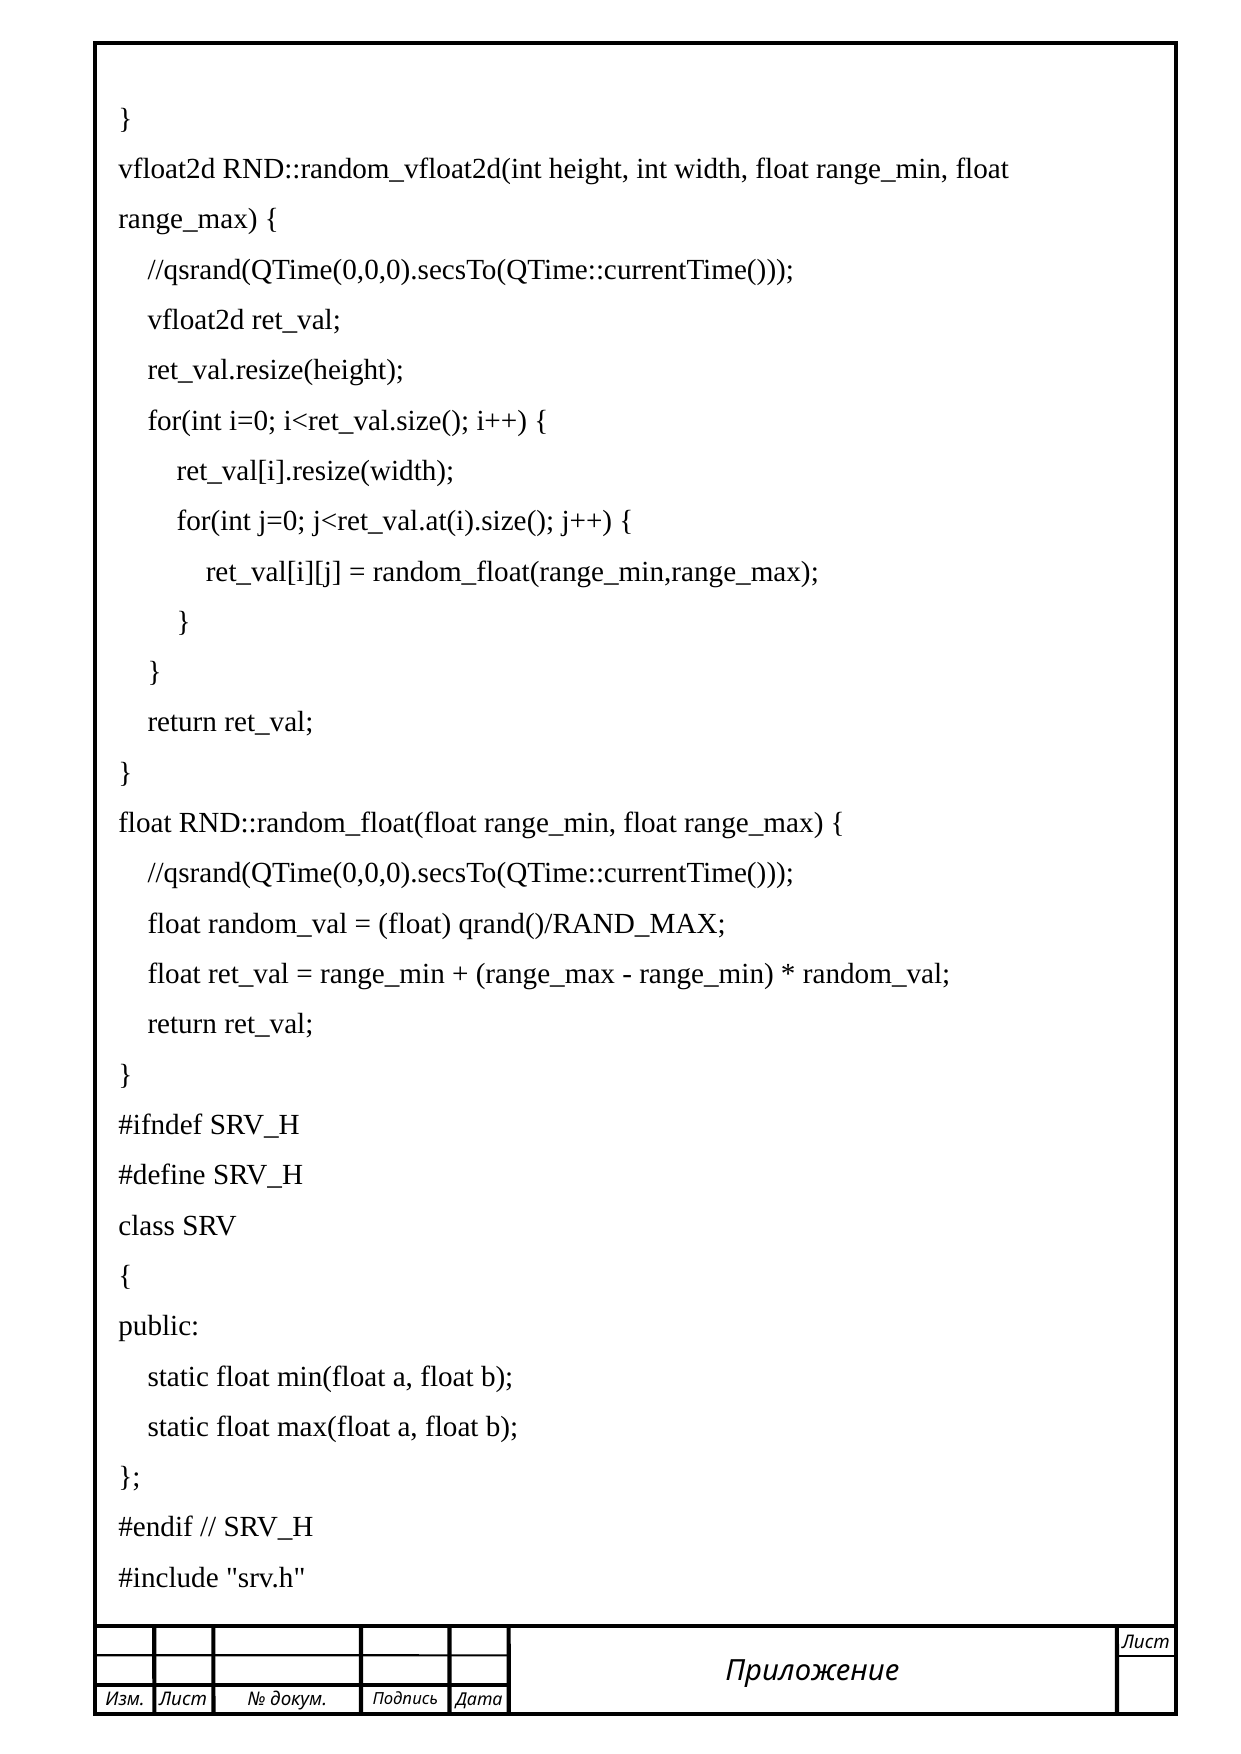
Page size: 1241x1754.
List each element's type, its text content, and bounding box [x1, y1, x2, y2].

text //qsrand(QTime(0,0,0).secsTo(QTime::currentTime())); [118, 252, 1122, 285]
text #define SRV_H [118, 1157, 1122, 1191]
text return ret_val; [118, 1006, 1122, 1040]
text } [118, 101, 1122, 134]
text vfloat2d RND::random_vfloat2d(int height, int width, float range_min, float range_max) { [118, 151, 1122, 235]
text } [118, 654, 1122, 688]
text { [118, 1258, 1122, 1292]
text #endif // SRV_H [118, 1509, 1122, 1543]
text static float max(float a, float b); [118, 1409, 1122, 1442]
text vfloat2d ret_val; [118, 302, 1122, 336]
text return ret_val; [118, 704, 1122, 738]
text float RND::random_float(float range_min, float range_max) { [118, 805, 1122, 839]
text #include "srv.h" [118, 1560, 1122, 1593]
text float random_val = (float) qrand()/RAND_MAX; [118, 906, 1122, 939]
text ret_val.resize(height); [118, 352, 1122, 386]
text } [118, 755, 1122, 788]
text //qsrand(QTime(0,0,0).secsTo(QTime::currentTime())); [118, 856, 1122, 889]
text for(int i=0; i<ret_val.size(); i++) { [118, 403, 1122, 436]
text static float min(float a, float b); [118, 1359, 1122, 1392]
text public: [118, 1308, 1122, 1342]
text ret_val[i][j] = random_float(range_min,range_max); [118, 554, 1122, 587]
text } [118, 1057, 1122, 1090]
text class SRV [118, 1208, 1122, 1241]
text for(int j=0; j<ret_val.at(i).size(); j++) { [118, 503, 1122, 537]
text } [118, 604, 1122, 637]
text float ret_val = range_min + (range_max - range_min) * random_val; [118, 956, 1122, 990]
text #ifndef SRV_H [118, 1107, 1122, 1141]
text ret_val[i].resize(width); [118, 453, 1122, 487]
text }; [118, 1459, 1122, 1493]
